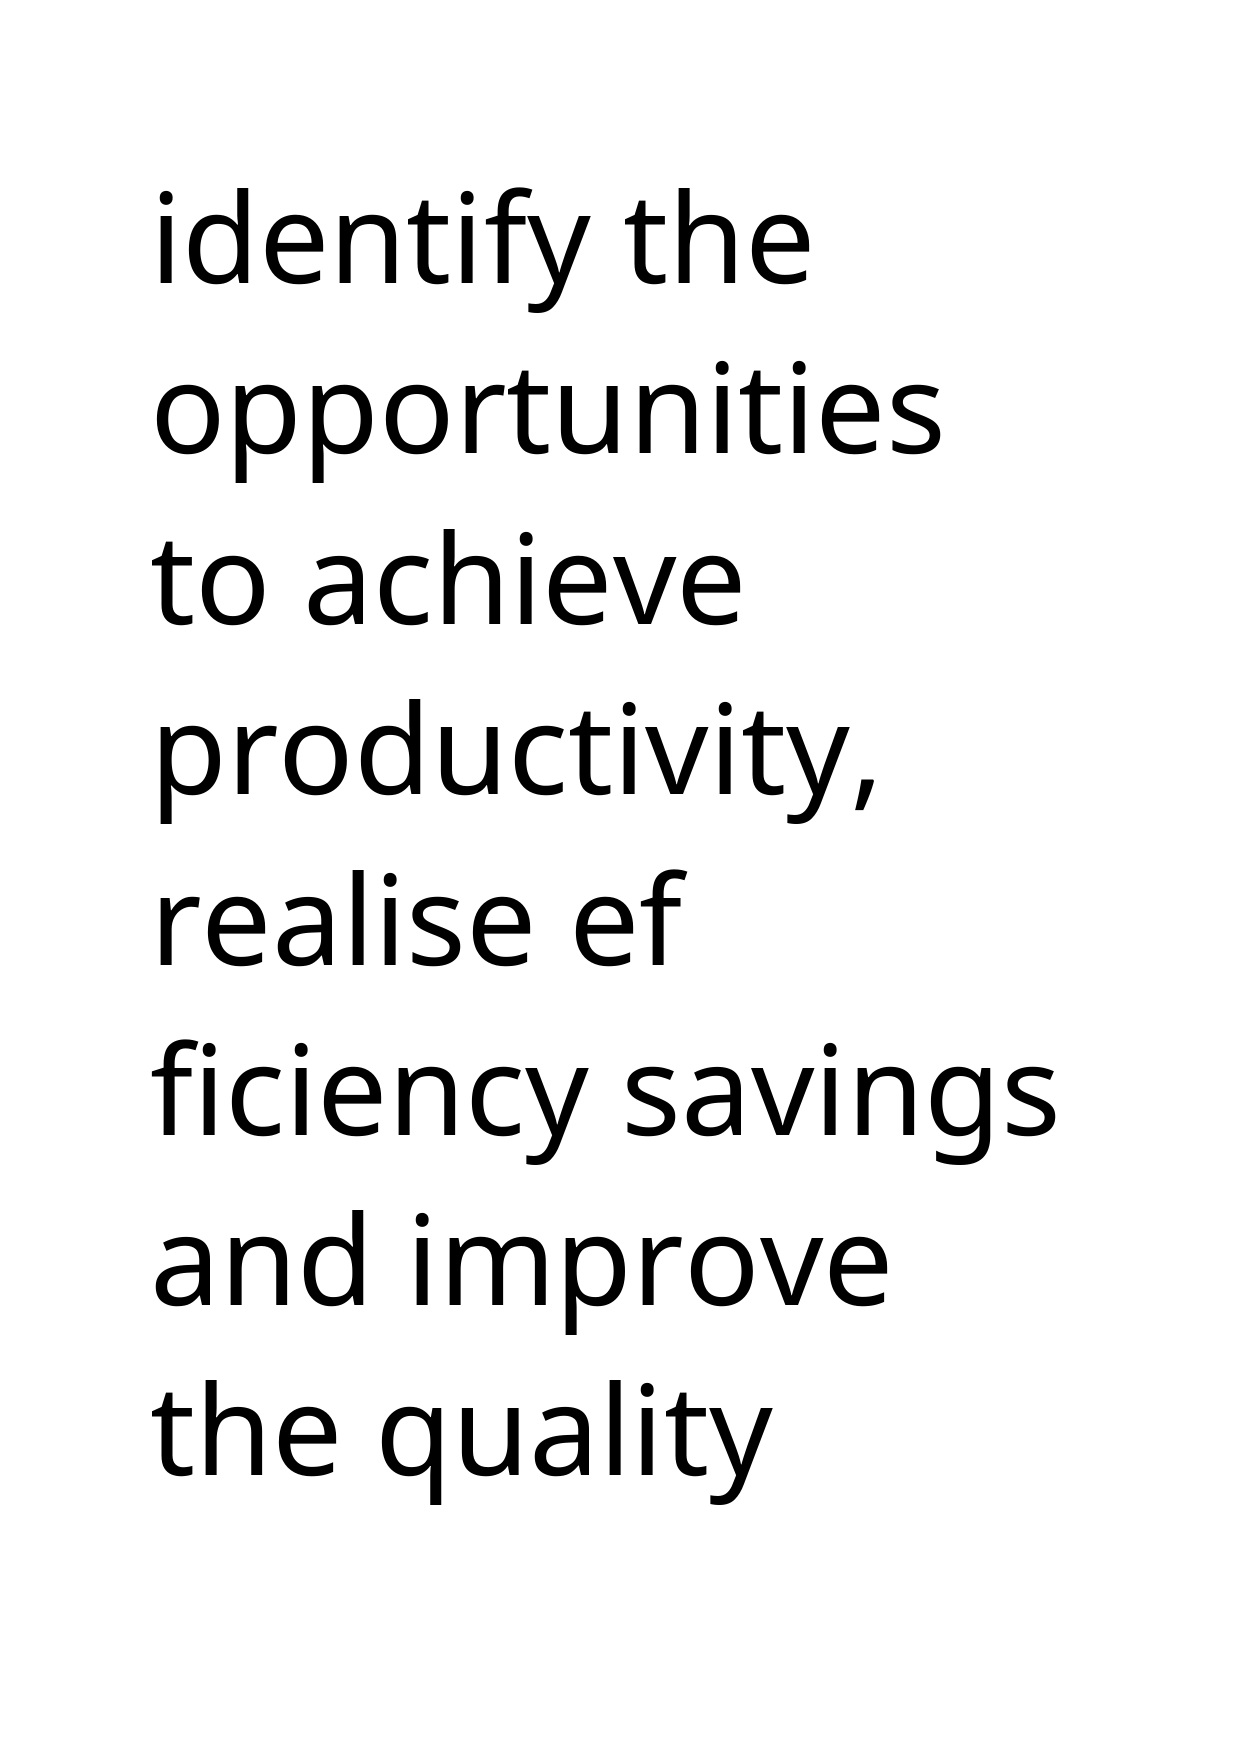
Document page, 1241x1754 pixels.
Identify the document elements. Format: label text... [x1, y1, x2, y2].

text identify the opportunities to achieve productivity, [150, 150, 1090, 831]
text realise ef ﬁciency savings and improve the quality [150, 831, 1090, 1512]
